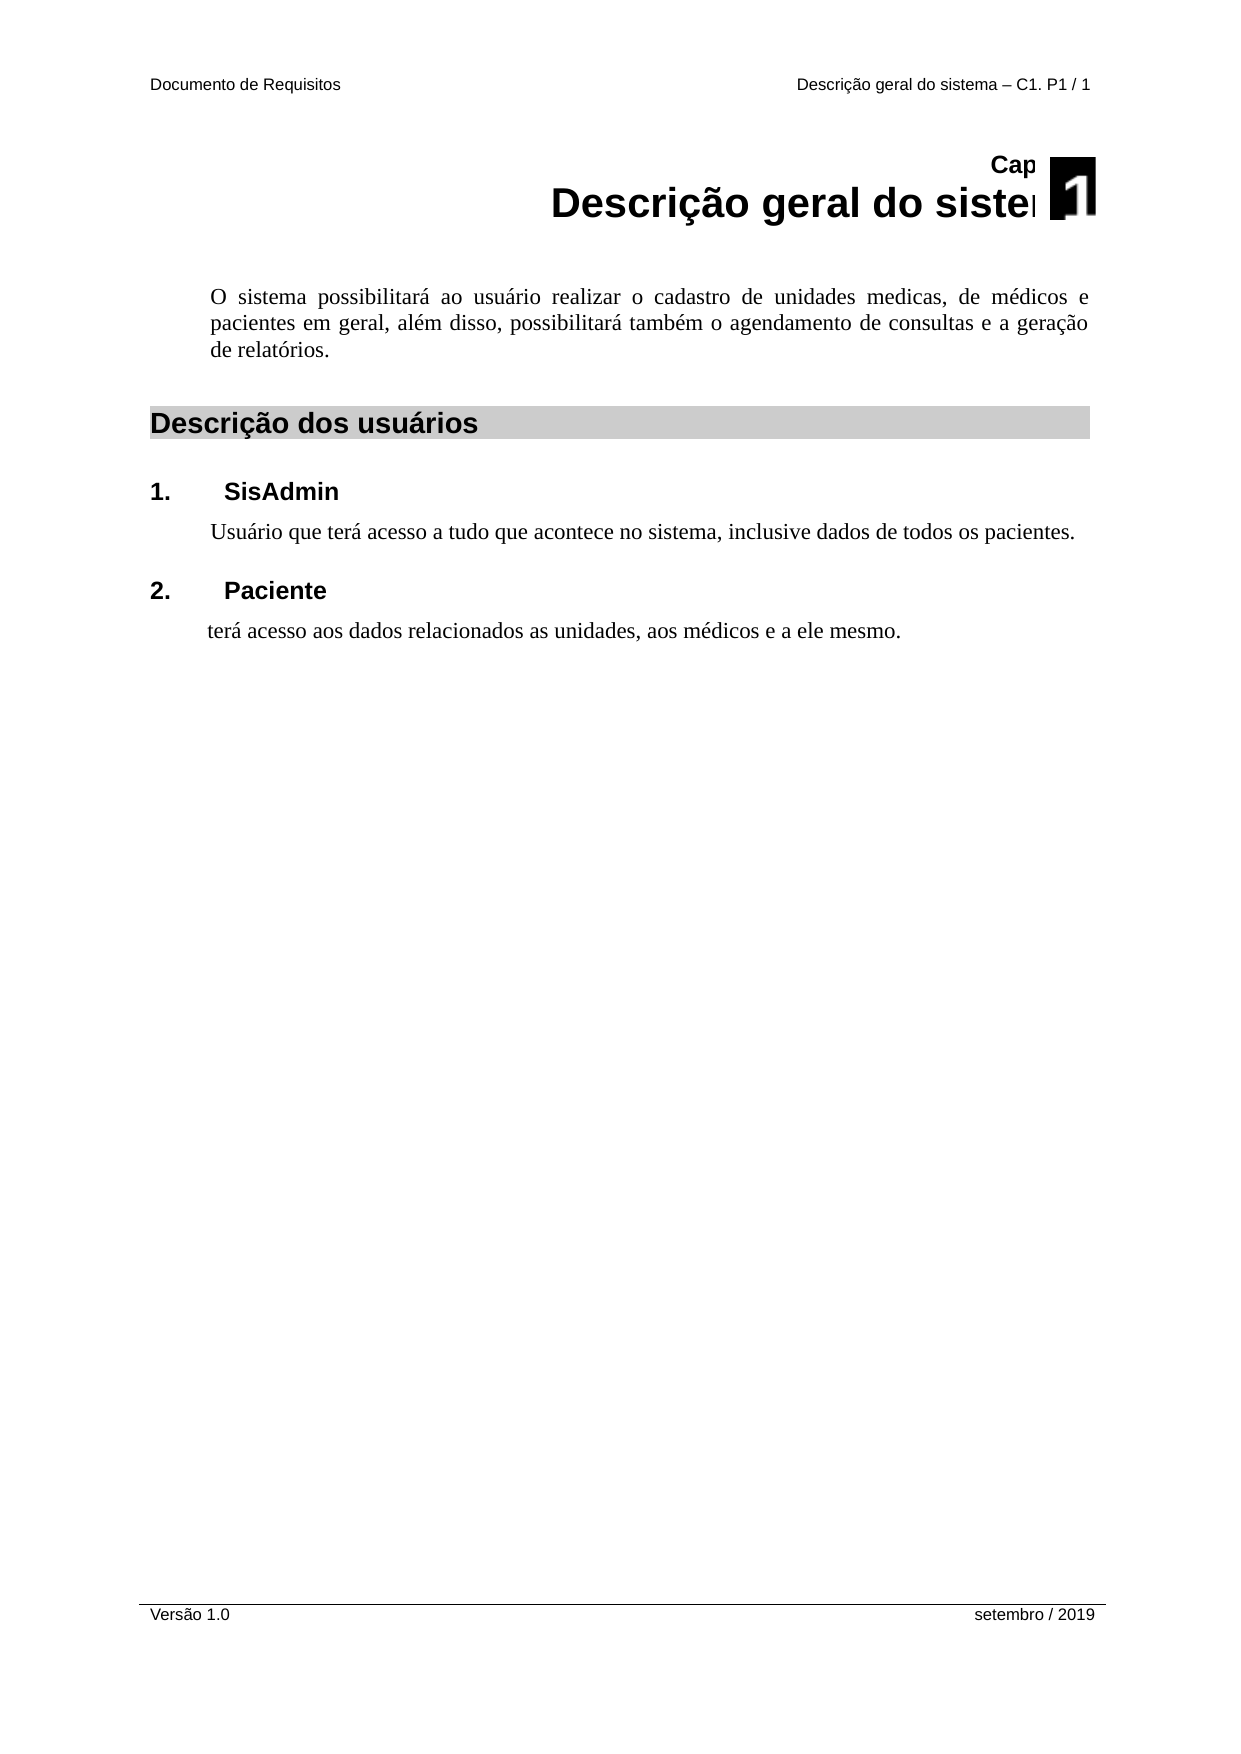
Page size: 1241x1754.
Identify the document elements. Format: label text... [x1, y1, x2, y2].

text O sistema possibilitará ao usuário realizar o cadastro de unidades medicas, de médicos e pacientes em geral, além disso, possibilitará também o agendamento de consultas e a geração de relatórios. [210, 283, 1090, 362]
text Usuário que terá acesso a tudo que acontece no sistema, inclusive dados de todos os pacientes. [210, 518, 1090, 544]
text terá acesso aos dados relacionados as unidades, aos médicos e a ele mesmo. [150, 617, 1090, 643]
subtitle SisAdmin [150, 477, 1090, 506]
subtitle Descrição dos usuários [150, 406, 1090, 439]
text Capítulo [210, 150, 1096, 227]
subtitle Paciente [150, 576, 1090, 604]
subtitle Descrição geral do sistema [150, 179, 1035, 227]
